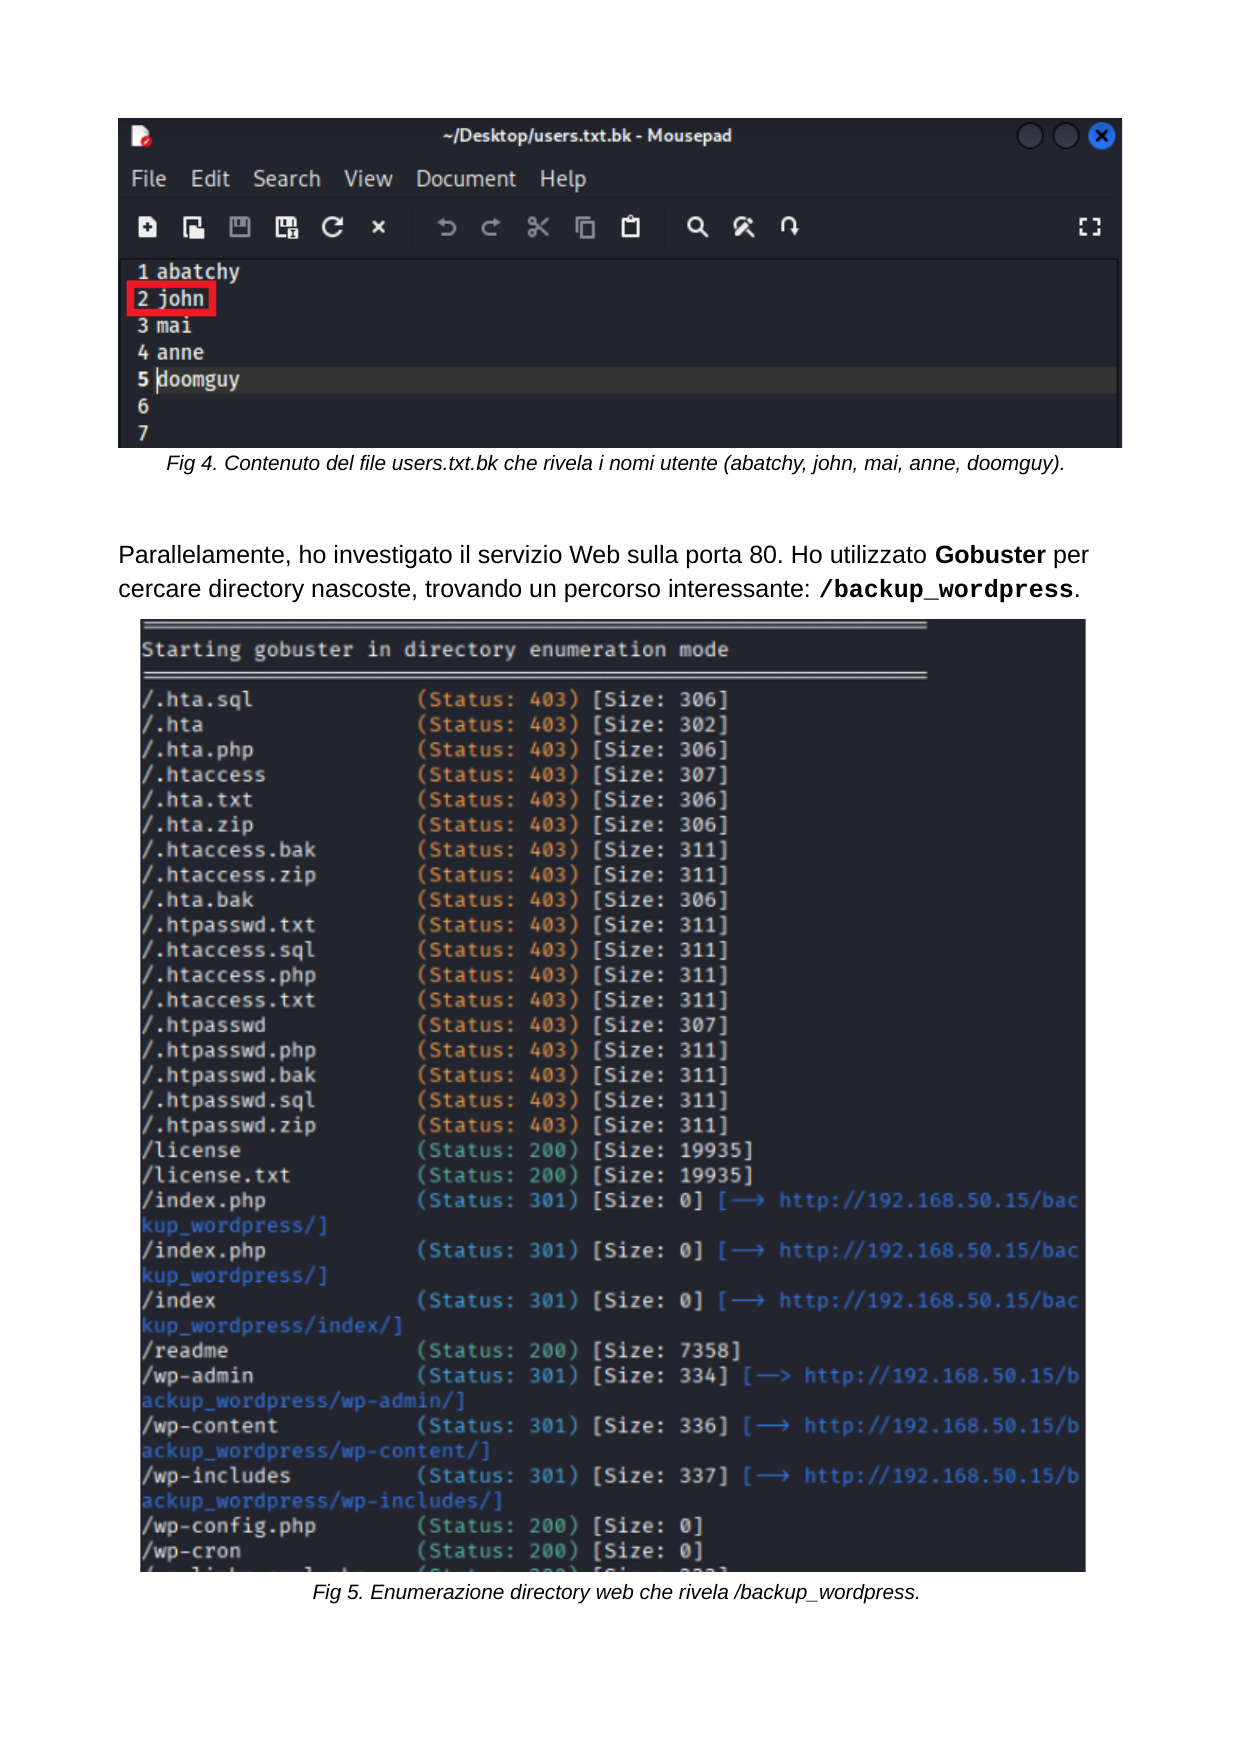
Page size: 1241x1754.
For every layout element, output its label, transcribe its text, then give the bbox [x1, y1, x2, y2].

picture [118, 118, 1123, 448]
picture [140, 619, 1086, 1572]
text Parallelamente, ho investigato il servizio Web sulla porta 80. Ho utilizzato Gobuster per cercare directory nascoste, trovando un percorso interessante: /backup_wordpress. [118, 541, 1122, 604]
text Fig 5. Enumerazione directory web che rivela /backup_wordpress. [118, 624, 1122, 1604]
text Fig 4. Contenuto del file users.txt.bk che rivela i nomi utente (abatchy, john, mai, anne, doomguy). [118, 448, 1122, 475]
